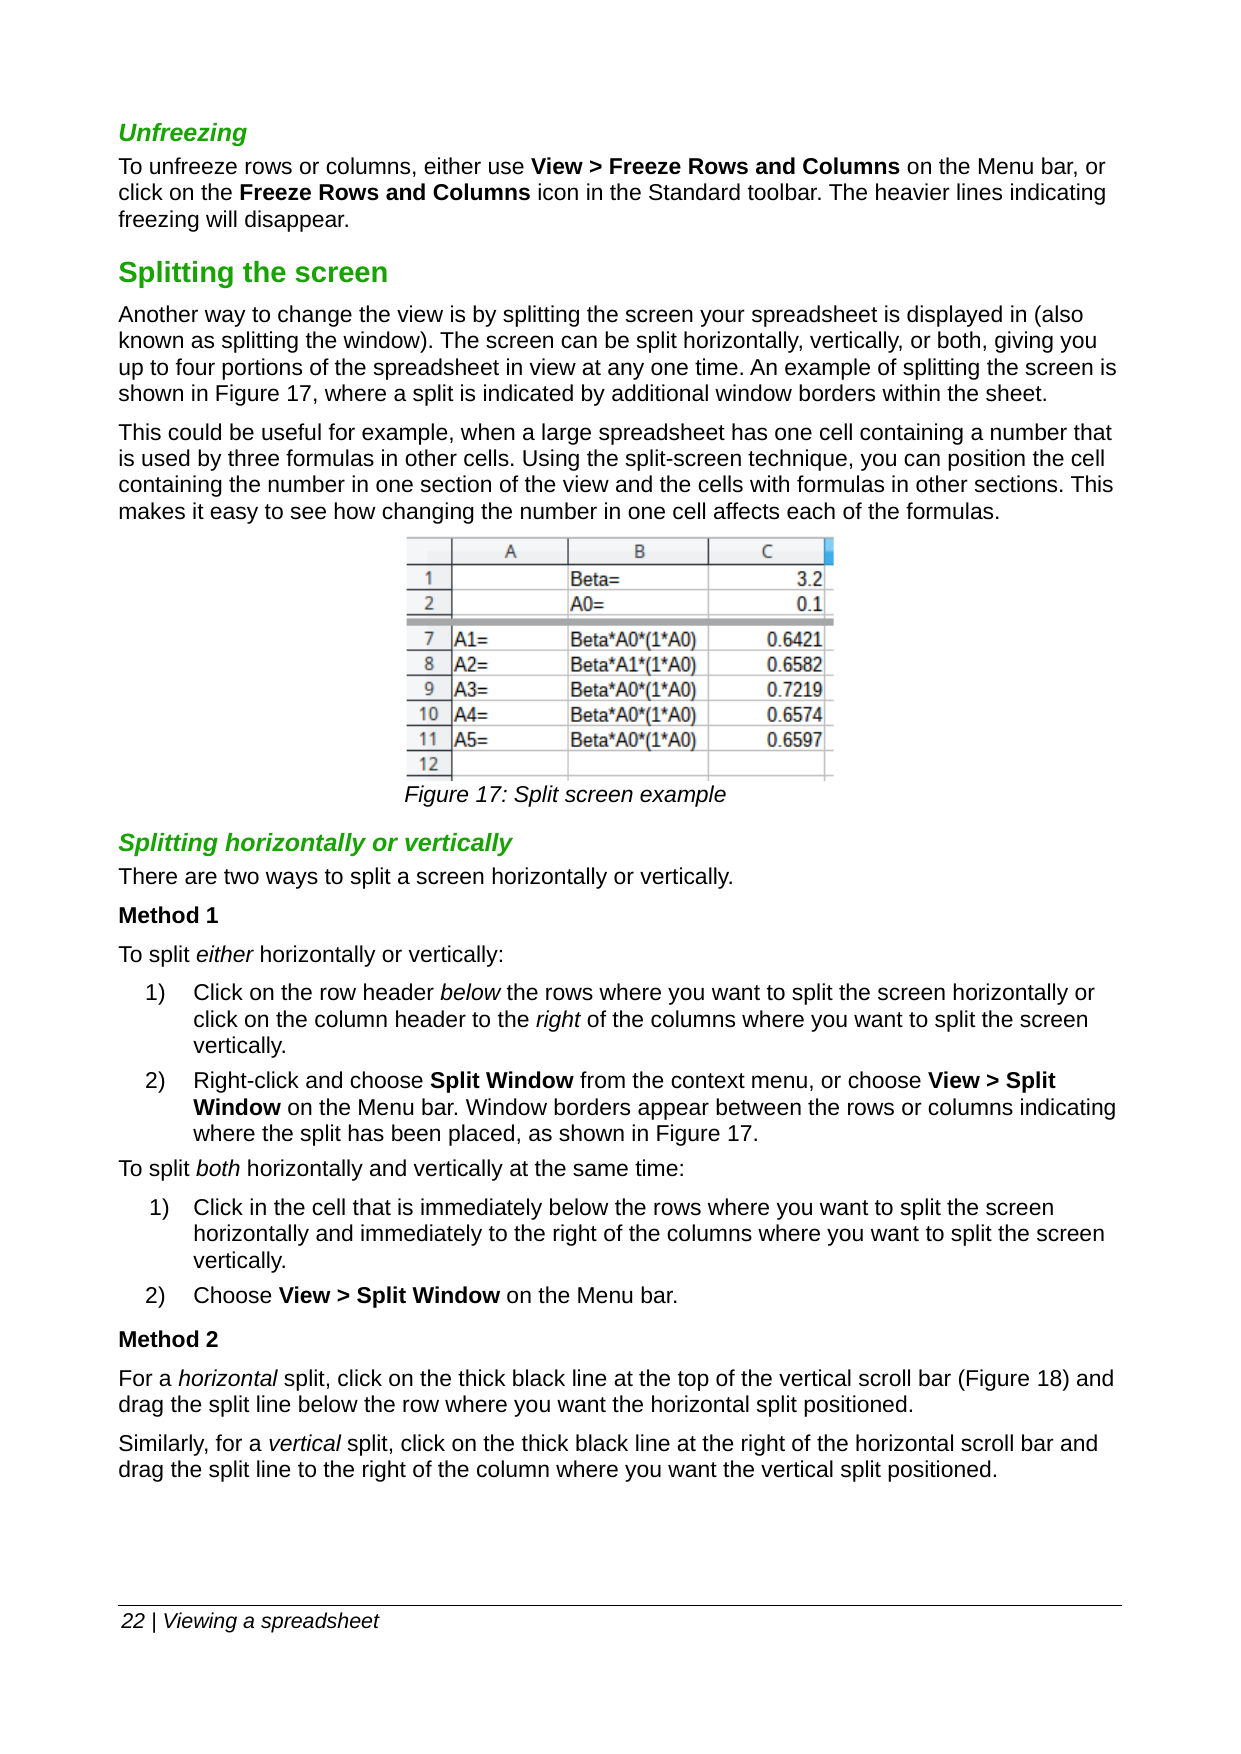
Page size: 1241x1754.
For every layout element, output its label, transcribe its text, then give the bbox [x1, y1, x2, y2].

text To unfreeze rows or columns, either use View > Freeze Rows and Columns on the Menu bar, or click on the Freeze Rows and Columns icon in the Standard toolbar. The heavier lines indicating freezing will disappear. [118, 153, 1122, 232]
text There are two ways to split a screen horizontally or vertically. [118, 863, 1122, 889]
text Another way to change the view is by splitting the screen your spreadsheet is displayed in (also known as splitting the window). The screen can be split horizontally, vertically, or both, giving you up to four portions of the spreadsheet in view at any one time. An example of splitting the screen is shown in Figure 17, where a split is indicated by additional window borders within the sheet. [118, 301, 1122, 406]
text To split either horizontally or vertically: [118, 941, 1122, 967]
text Similarly, for a vertical split, click on the thick black line at the right of the horizontal scroll bar and drag the split line to the right of the column where you want the vertical split positioned. [118, 1430, 1122, 1483]
text Method 1 [118, 902, 1122, 928]
text For a horizontal split, click on the thick black line at the top of the vertical scroll bar (Figure 18) and drag the split line below the row where you want the horizontal split positioned. [118, 1365, 1122, 1417]
text This could be useful for example, when a large spreadsheet has one cell containing a number that is used by three formulas in other cells. Using the split-screen technique, you can position the cell containing the number in one section of the view and the cells with formulas in other sections. This makes it easy to see how changing the number in one cell affects each of the formulas. [118, 419, 1122, 524]
list Right-click and choose Split Window from the context menu, or choose View > Split Window on the Menu bar. Window borders appear between the rows or columns indicating where the split has been placed, as shown in Figure 17. [165, 1067, 1122, 1146]
list Choose View > Split Window on the Menu bar. [165, 1282, 1122, 1308]
subtitle Unfreezing [118, 118, 1122, 147]
text To split both horizontally and vertically at the same time: [118, 1155, 1122, 1182]
subtitle Splitting horizontally or vertically [118, 828, 1122, 857]
picture [406, 536, 834, 781]
text Figure 17: Split screen example [404, 537, 836, 807]
subtitle Splitting the screen [118, 256, 1122, 289]
list Click on the row header below the rows where you want to split the screen horizontally or click on the column header to the right of the columns where you want to split the screen vertically. [165, 979, 1122, 1058]
text Method 2 [118, 1326, 1122, 1352]
list Click in the cell that is immediately below the rows where you want to split the screen horizontally and immediately to the right of the columns where you want to split the screen vertically. [169, 1194, 1122, 1273]
